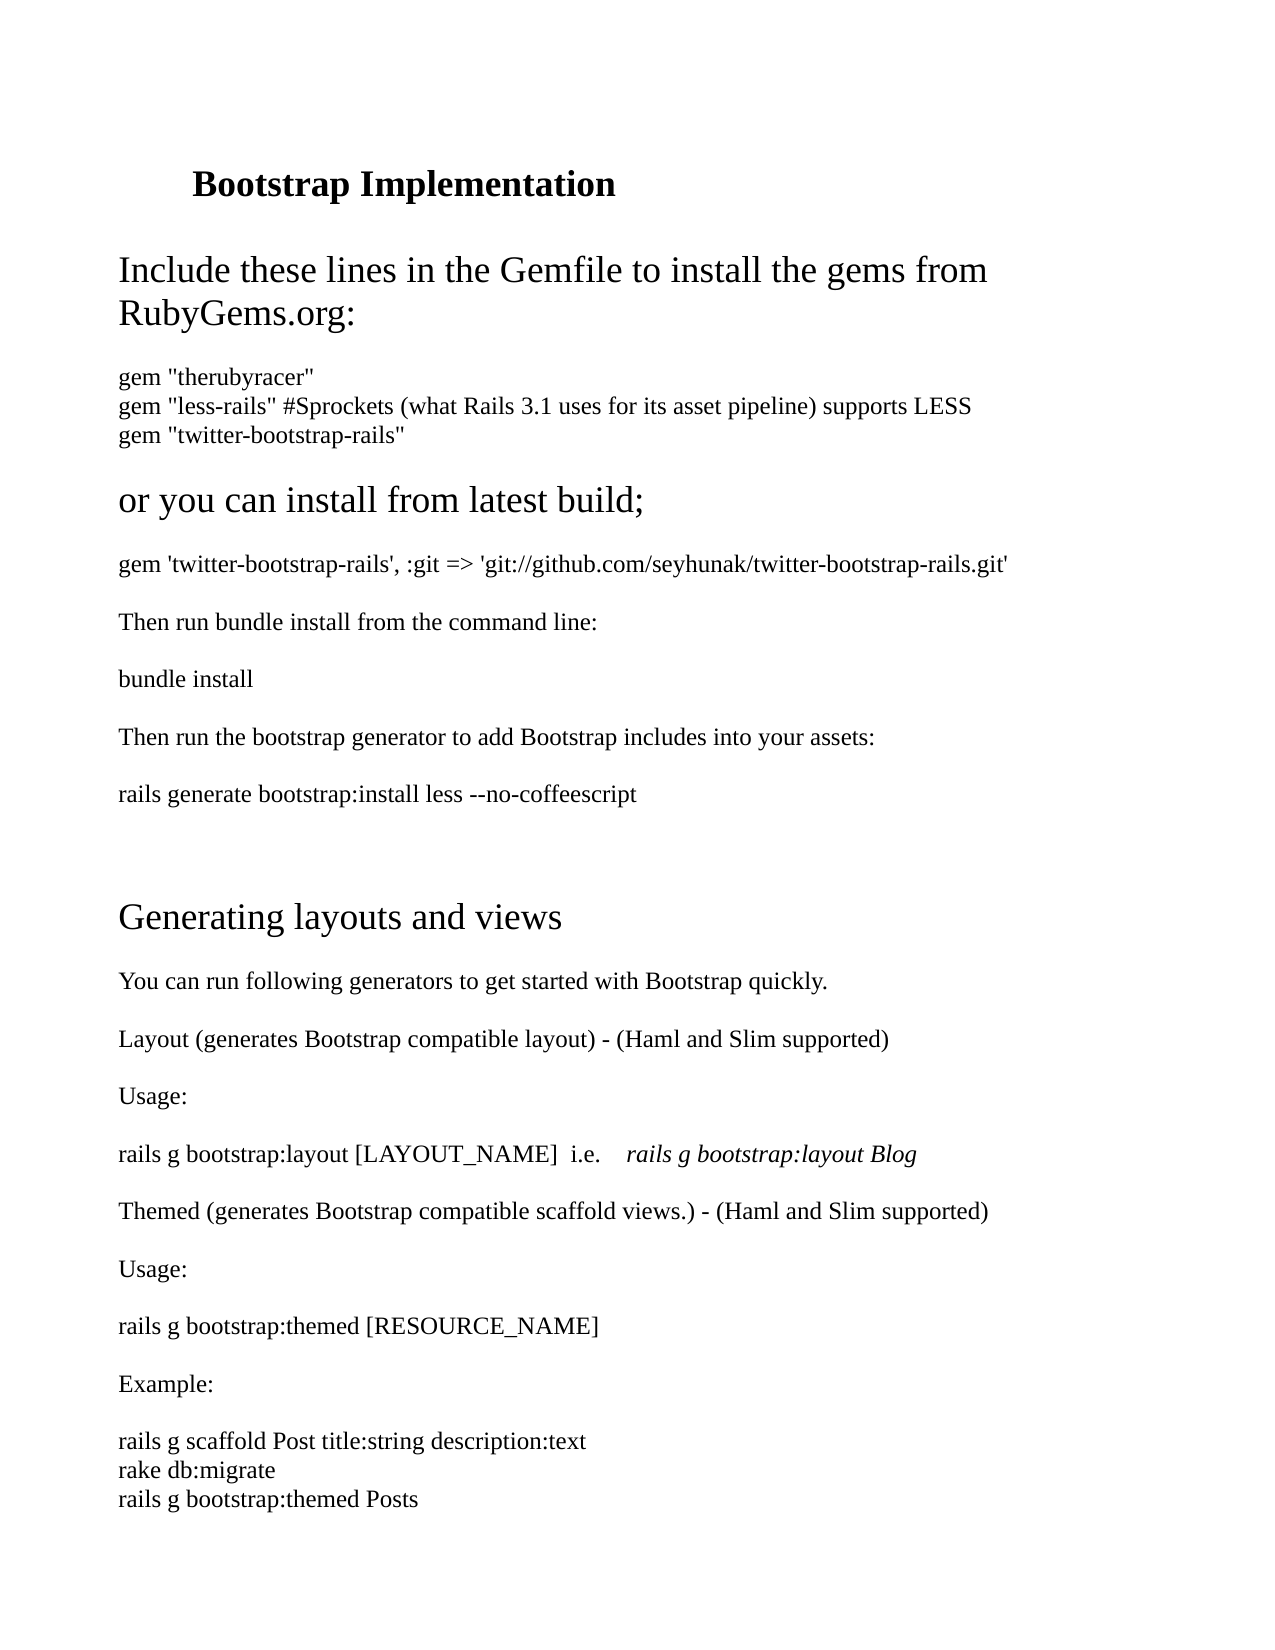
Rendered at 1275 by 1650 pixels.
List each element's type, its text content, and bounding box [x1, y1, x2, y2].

text gem "twitter-bootstrap-rails" [118, 420, 1157, 449]
text rake db:migrate [118, 1455, 1157, 1484]
text bundle install [118, 664, 1157, 693]
text rails g bootstrap:layout [LAYOUT_NAME] i.e. rails g bootstrap:layout Blog [118, 1139, 1157, 1167]
text Then run bundle install from the command line: [118, 607, 1157, 636]
text Bootstrap Implementation [118, 161, 1157, 204]
text Generating layouts and views [118, 894, 1157, 937]
text rails generate bootstrap:install less --no-coffeescript [118, 779, 1157, 808]
text Include these lines in the Gemfile to install the gems from RubyGems.org: [118, 247, 1157, 334]
text You can run following generators to get started with Bootstrap quickly. [118, 966, 1157, 995]
text rails g bootstrap:themed Posts [118, 1484, 1157, 1512]
text Usage: [118, 1254, 1157, 1282]
text gem 'twitter-bootstrap-rails', :git => 'git://github.com/seyhunak/twitter-bootstrap-rails.git' [118, 549, 1157, 578]
text Themed (generates Bootstrap compatible scaffold views.) - (Haml and Slim supported) [118, 1196, 1157, 1225]
text or you can install from latest build; [118, 477, 1157, 521]
text rails g bootstrap:themed [RESOURCE_NAME] [118, 1311, 1157, 1340]
text gem "therubyracer" [118, 362, 1157, 391]
text Layout (generates Bootstrap compatible layout) - (Haml and Slim supported) [118, 1024, 1157, 1052]
text Usage: [118, 1081, 1157, 1110]
text gem "less-rails" #Sprockets (what Rails 3.1 uses for its asset pipeline) supports LESS [118, 391, 1157, 420]
text Then run the bootstrap generator to add Bootstrap includes into your assets: [118, 722, 1157, 751]
text Example: [118, 1369, 1157, 1397]
text rails g scaffold Post title:string description:text [118, 1426, 1157, 1455]
